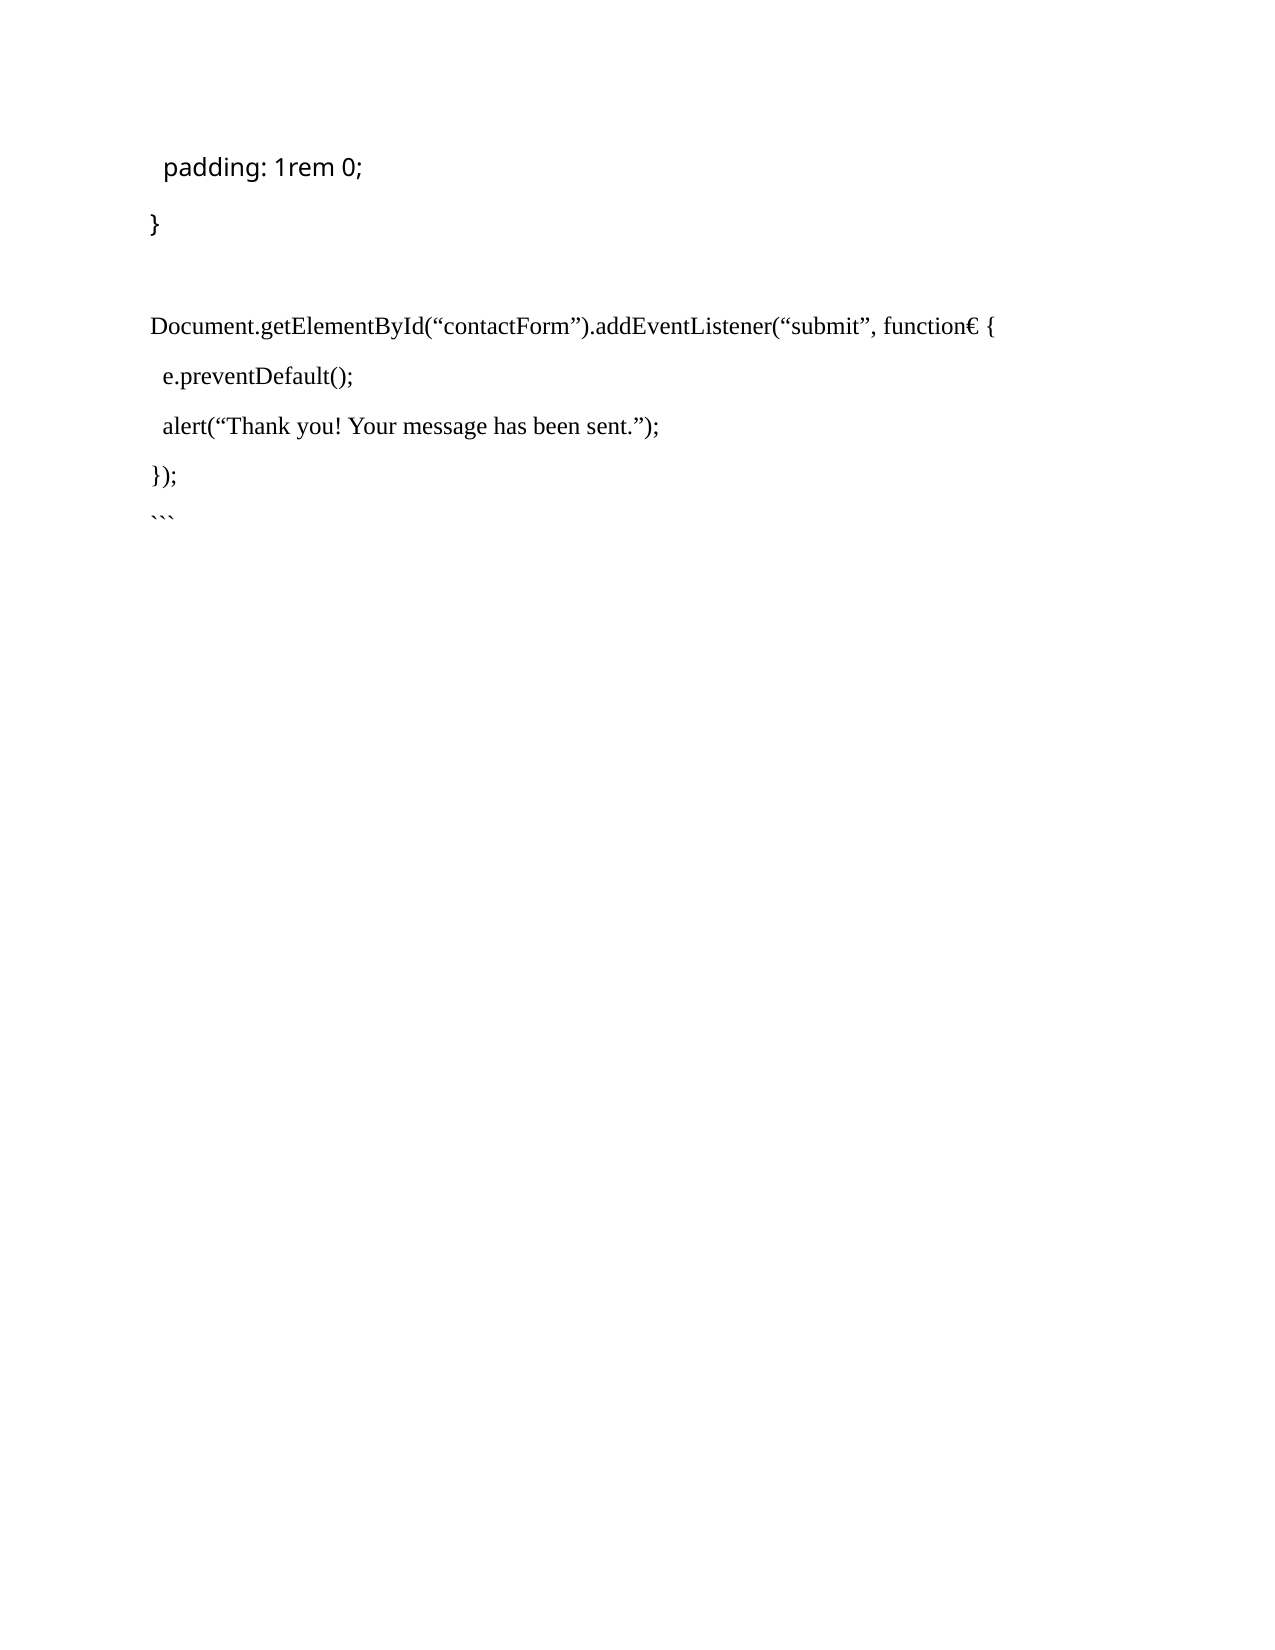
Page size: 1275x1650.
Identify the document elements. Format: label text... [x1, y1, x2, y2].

text padding: 1rem 0; [150, 150, 1125, 184]
text }); [150, 460, 1125, 489]
text ``` [150, 510, 1125, 539]
text } [150, 206, 1125, 240]
text Document.getElementById(“contactForm”).addEventListener(“submit”, function€ { [150, 311, 1125, 340]
text alert(“Thank you! Your message has been sent.”); [150, 411, 1125, 439]
text e.preventDefault(); [150, 361, 1125, 390]
